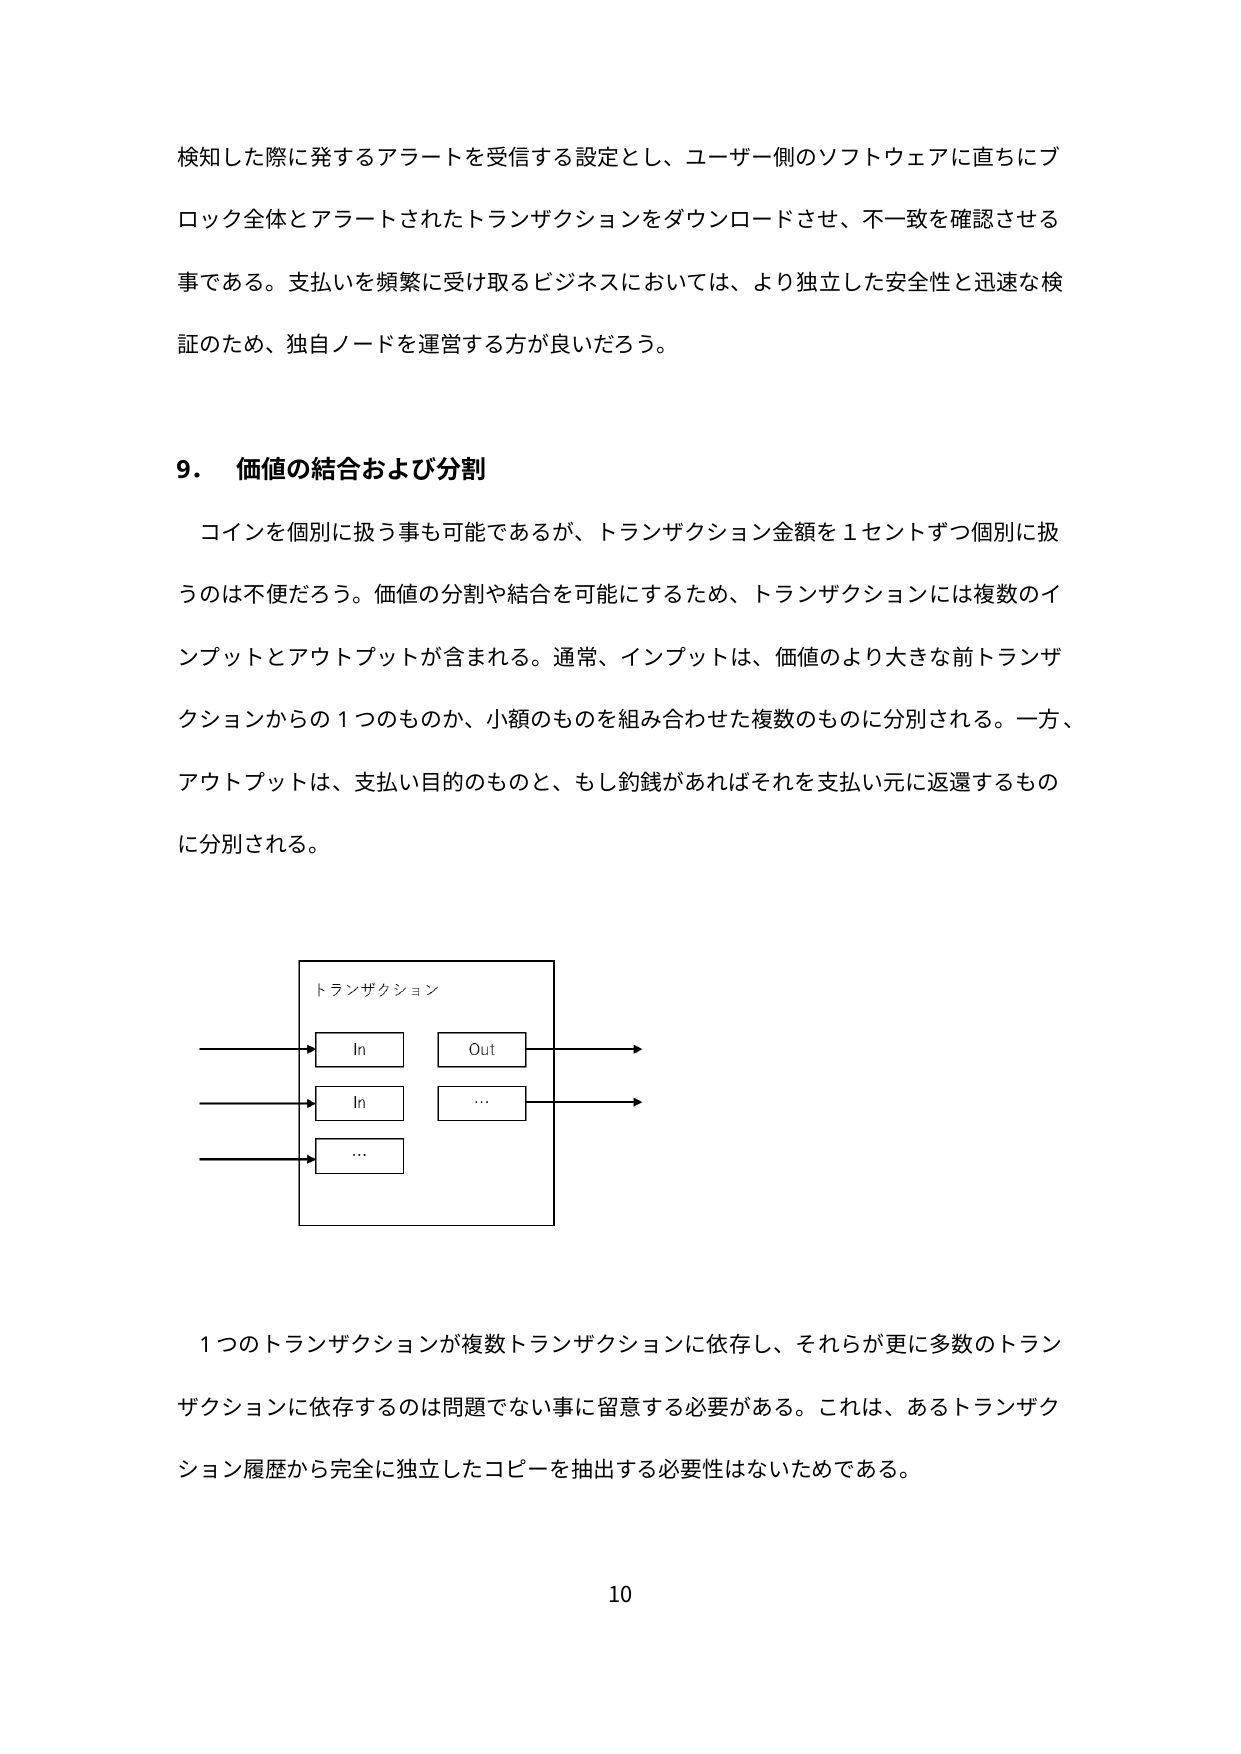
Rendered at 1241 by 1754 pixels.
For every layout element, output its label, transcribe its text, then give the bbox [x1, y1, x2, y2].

text このように、善意のノードがネットワークをコントロールする限り、検証も信頼が置けるが、ネットワークが攻撃者に乗っ取られた場合には脆弱となる。各ネットワークノードは自身でトランザクションを検証可能な一方、この簡易なトランザクション検証方法では、攻撃者がネットワークを乗っ取り続ける限り、彼らによって偽造されたトランザクションに騙される事となる。対処方法の1つとしては、各ネットワークノードが不正ブロックを検知した際に発するアラートを受信する設定とし、ユーザー側のソフトウェアに直ちにブロック全体とアラートされたトランザクションをダウンロードさせ、不一致を確認させる事である。支払いを頻繁に受け取るビジネスにおいては、より独立した安全性と迅速な検証のため、独自ノードを運営する方が良いだろう。 [177, 114, 1063, 364]
list 価値の結合および分割 [176, 426, 1063, 489]
text コインを個別に扱う事も可能であるが、トランザクション金額を１セントずつ個別に扱うのは不便だろう。価値の分割や結合を可能にするため、トランザクションには複数のインプットとアウトプットが含まれる。通常、インプットは、価値のより大きな前トランザクションからの1つのものか、小額のものを組み合わせた複数のものに分別される。一方、アウトプットは、支払い目的のものと、もし釣銭があればそれを支払い元に返還するものに分別される。 [177, 489, 1063, 864]
text 1つのトランザクションが複数トランザクションに依存し、それらが更に多数のトランザクションに依存するのは問題でない事に留意する必要がある。これは、あるトランザクション履歴から完全に独立したコピーを抽出する必要性はないためである。 [177, 1301, 1063, 1489]
